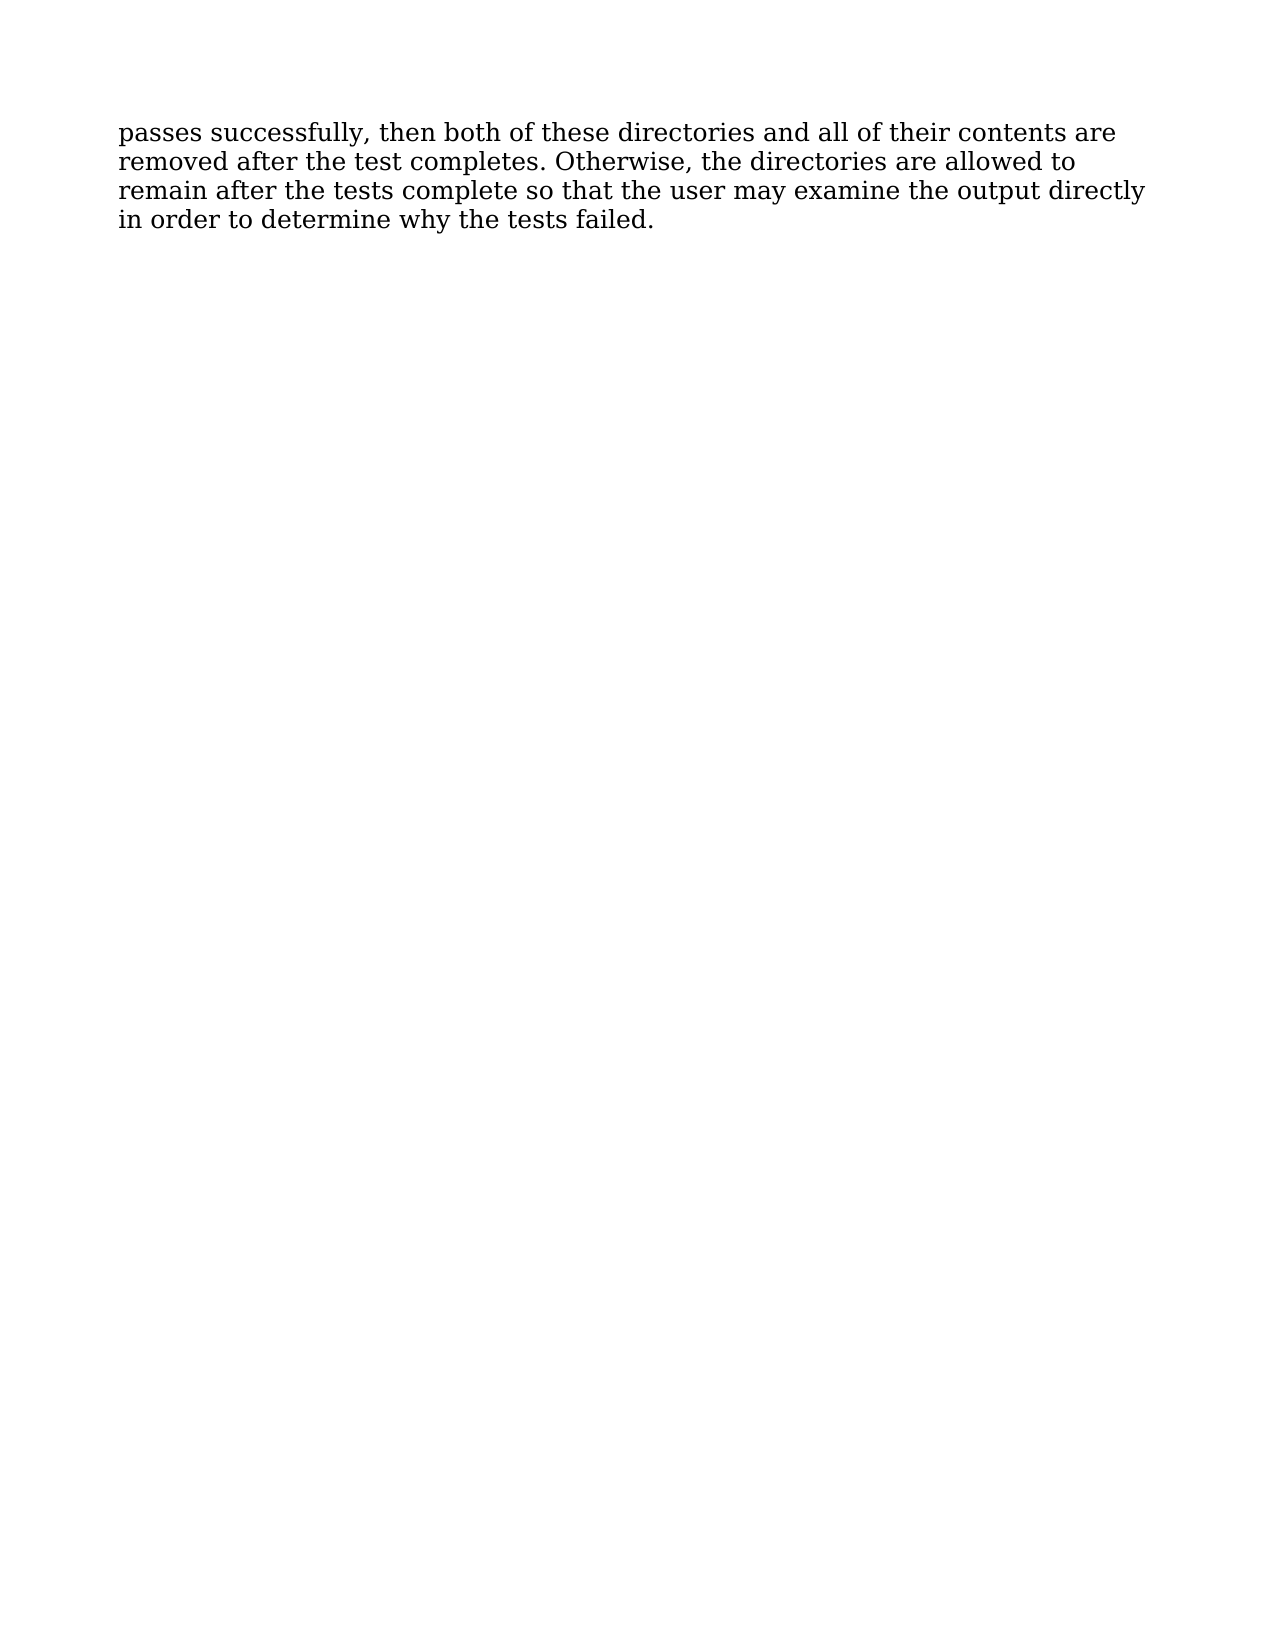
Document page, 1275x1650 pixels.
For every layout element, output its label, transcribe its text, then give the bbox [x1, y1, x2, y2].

text passes successfully, then both of these directories and all of their contents are removed after the test completes. Otherwise, the directories are allowed to remain after the tests complete so that the user may examine the output directly in order to determine why the tests failed. [118, 118, 1157, 235]
